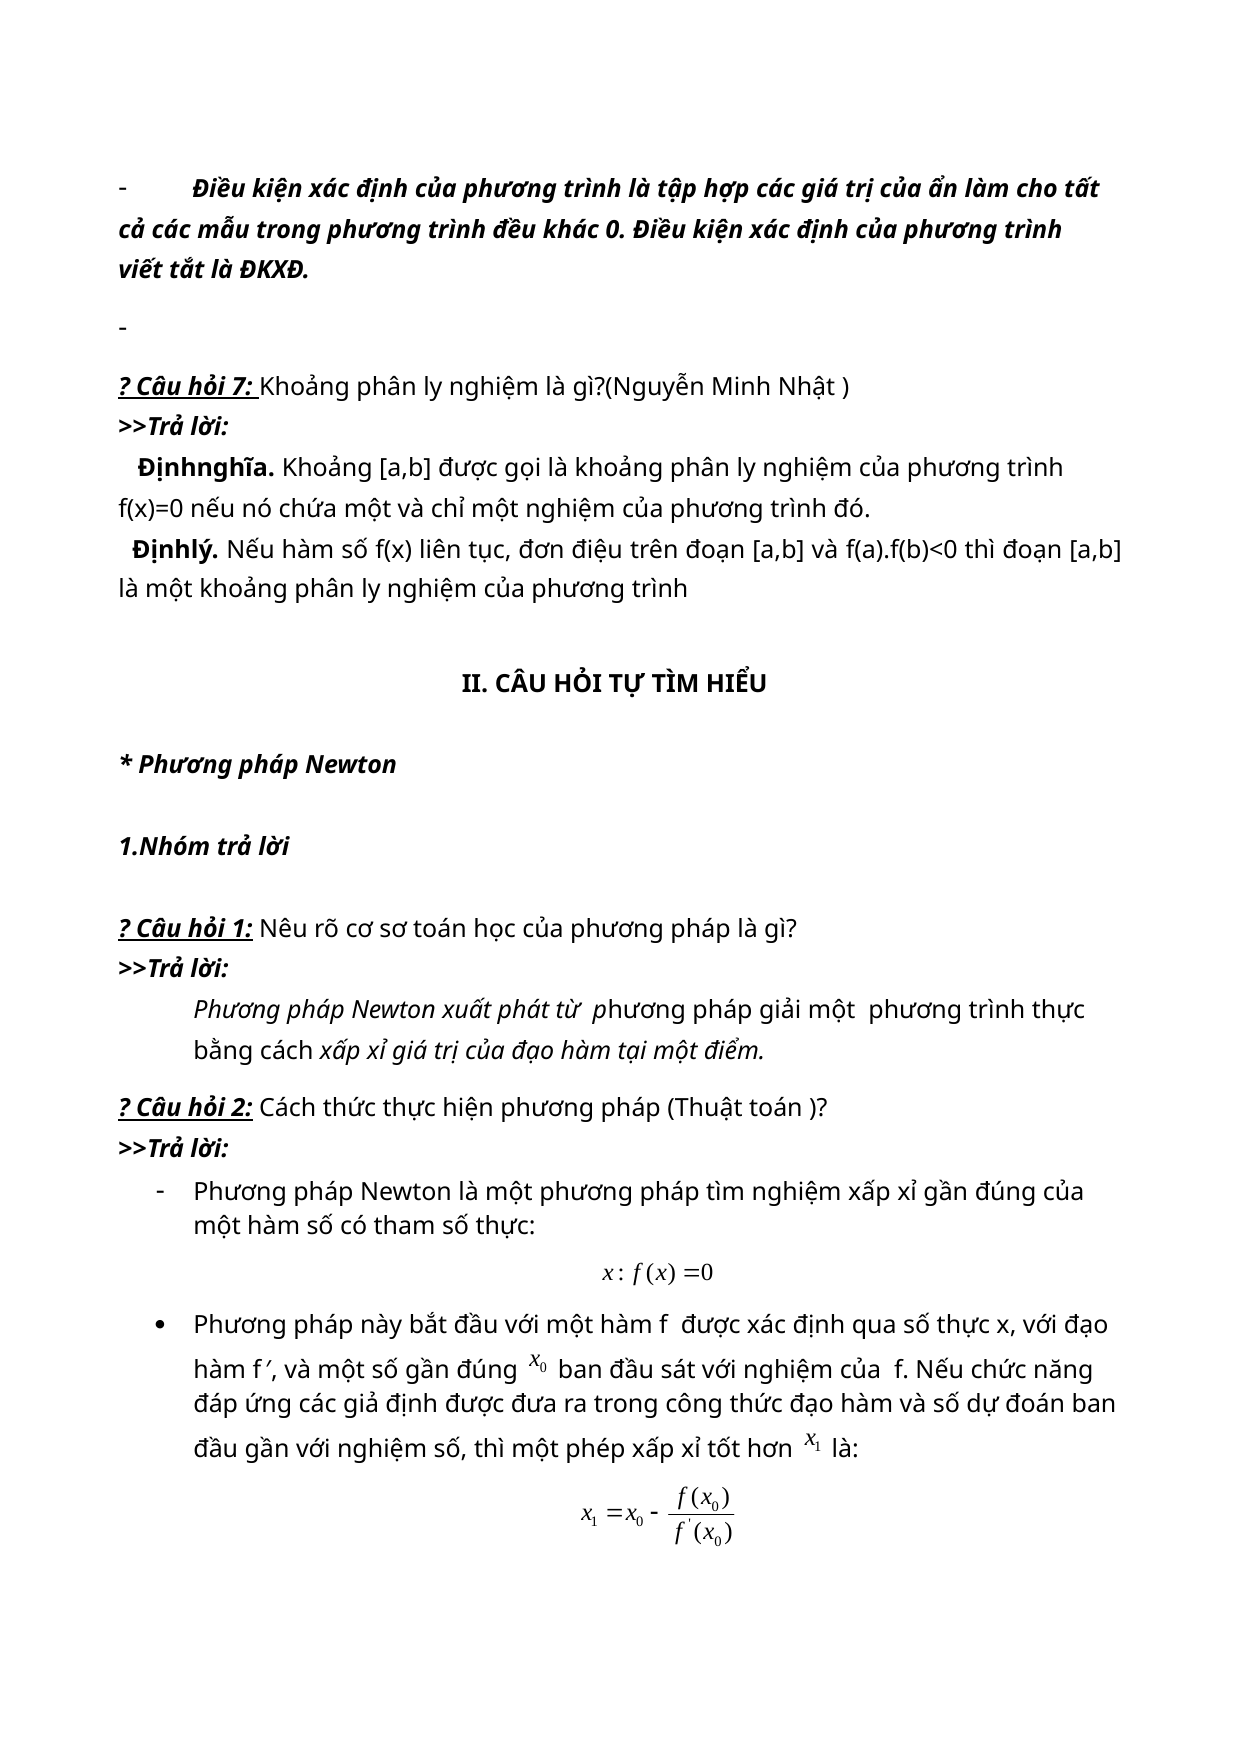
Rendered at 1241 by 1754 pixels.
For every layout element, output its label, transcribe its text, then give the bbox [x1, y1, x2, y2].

list Phương pháp Newton là một phương pháp tìm nghiệm xấp xỉ gần đúng của một hàm số có tham số thực: [156, 1172, 1122, 1241]
text Địnhlý. Nếu hàm số f(x) liên tục, đơn điệu trên đoạn [a,b] và f(a).f(b)<0 thì đoạn [a,b] là một khoảng phân ly nghiệm của phương trình [118, 532, 1122, 605]
list Điều kiện xác định của phương trình là tập hợp các giá trị của ẩn làm cho tất cả các mẫu trong phương trình đều khác 0. Điều kiện xác định của phương trình viết tắt là ĐKXĐ. [118, 169, 1111, 286]
text ? Câu hỏi 2: Cách thức thực hiện phương pháp (Thuật toán )? [118, 1090, 1111, 1124]
text >>Trả lời: [118, 951, 1111, 985]
text Địnhnghĩa. Khoảng [a,b] được gọi là khoảng phân ly nghiệm của phương trình f(x)=0 nếu nó chứa một và chỉ một nghiệm của phương trình đó. [118, 450, 1111, 525]
text * Phương pháp Newton [118, 747, 1111, 781]
text ? Câu hỏi 1: Nêu rõ cơ sơ toán học của phương pháp là gì? [118, 910, 1111, 944]
text 1.Nhóm trả lời [118, 829, 1111, 863]
text ? Câu hỏi 7: Khoảng phân ly nghiệm là gì?(Nguyễn Minh Nhật ) [118, 368, 1111, 402]
text >>Trả lời: [118, 1131, 1111, 1165]
text II. CÂU HỎI TỰ TÌM HIỂU [118, 665, 1111, 699]
text Phương pháp Newton xuất phát từ phương pháp giải một phương trình thực bằng cách xấp xỉ giá trị của đạo hàm tại một điểm. [193, 992, 1122, 1067]
list Phương pháp này bắt đầu với một hàm f được xác định qua số thực x, với đạo hàm f ′, và một số gần đúng ban đầu sát với nghiệm của f. Nếu chức năng đáp ứng các giả định được đưa ra trong công thức đạo hàm và số dự đoán ban đầu gần với nghiệm số, thì một phép xấp xỉ tốt hơn là: [156, 1307, 1122, 1465]
text >>Trả lời: [118, 409, 1111, 443]
